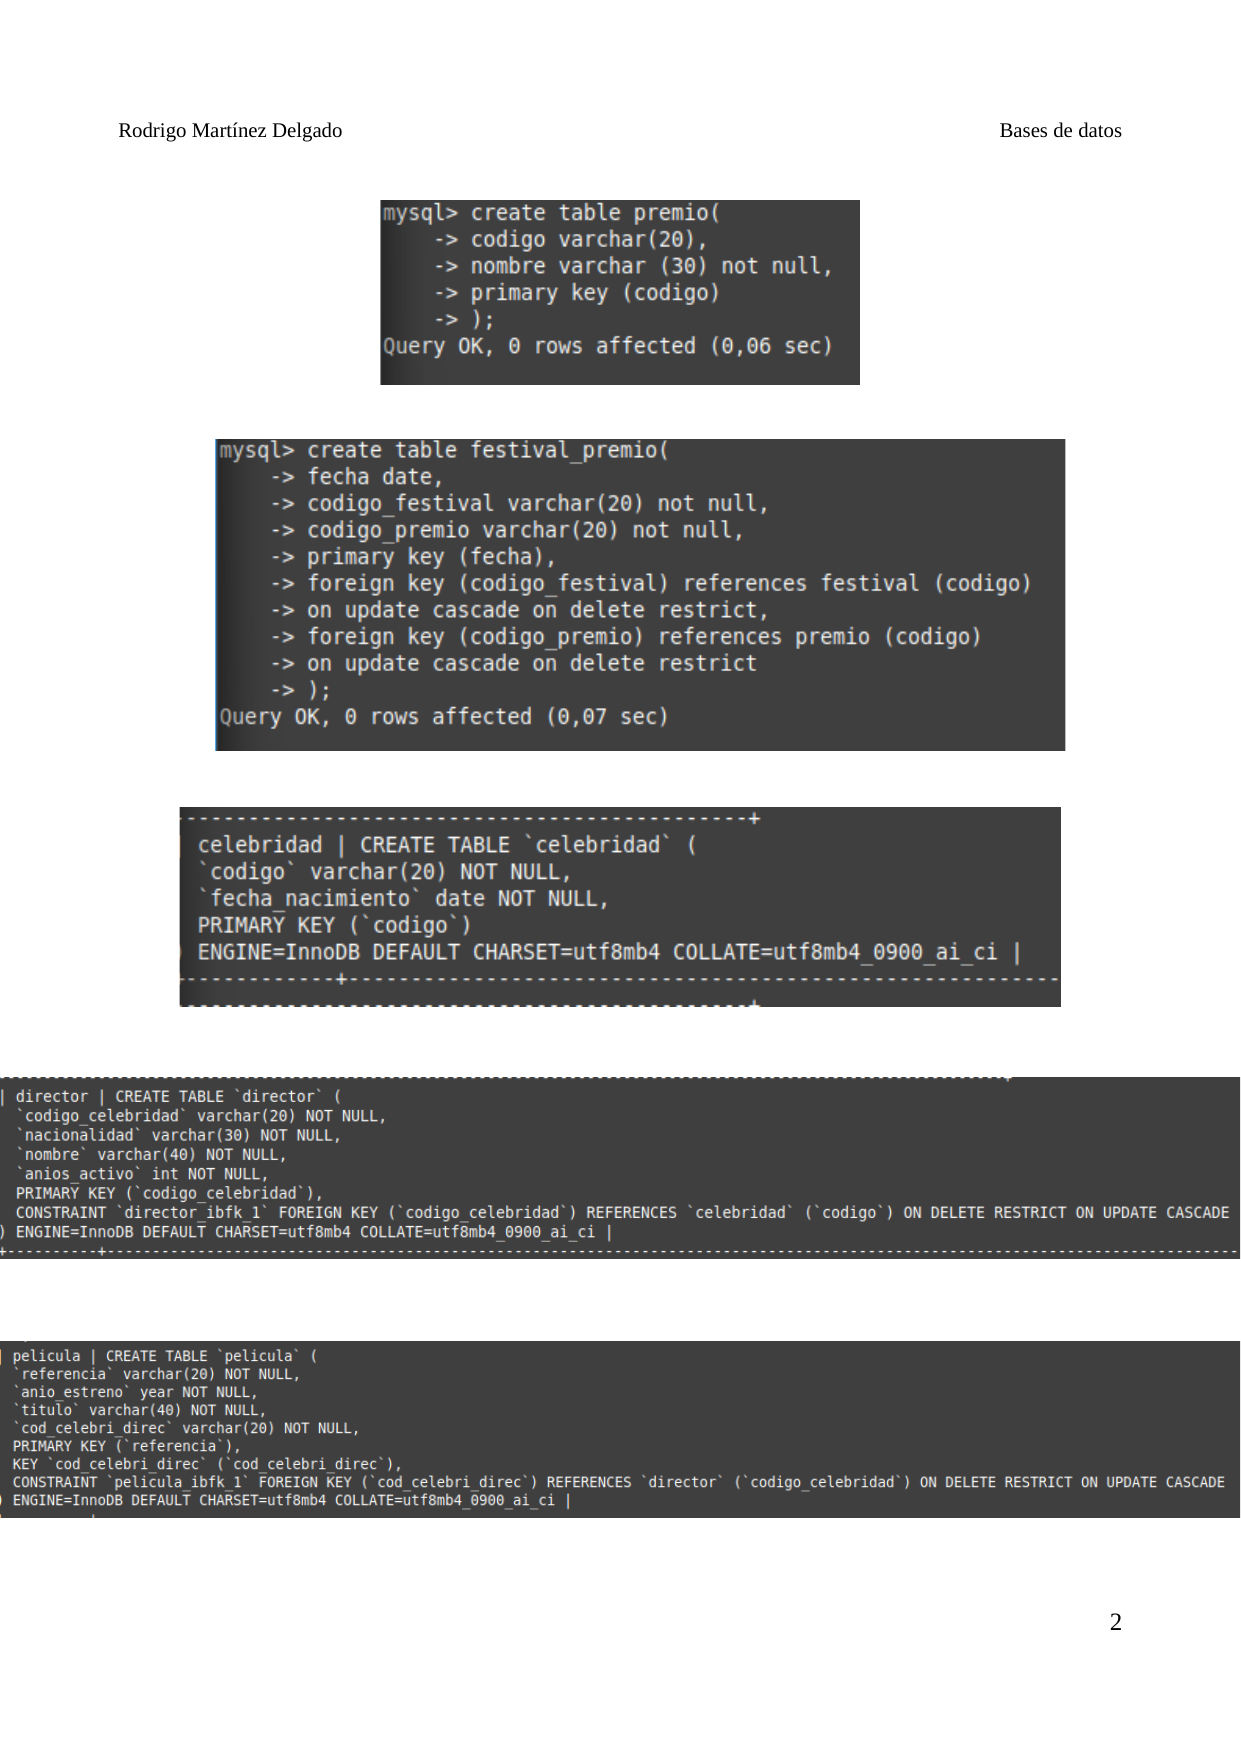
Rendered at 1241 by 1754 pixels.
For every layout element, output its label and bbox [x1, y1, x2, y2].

picture [179, 807, 1061, 1007]
picture [215, 439, 1066, 751]
picture [0, 1341, 1241, 1518]
picture [0, 1077, 1241, 1259]
picture [380, 200, 860, 385]
